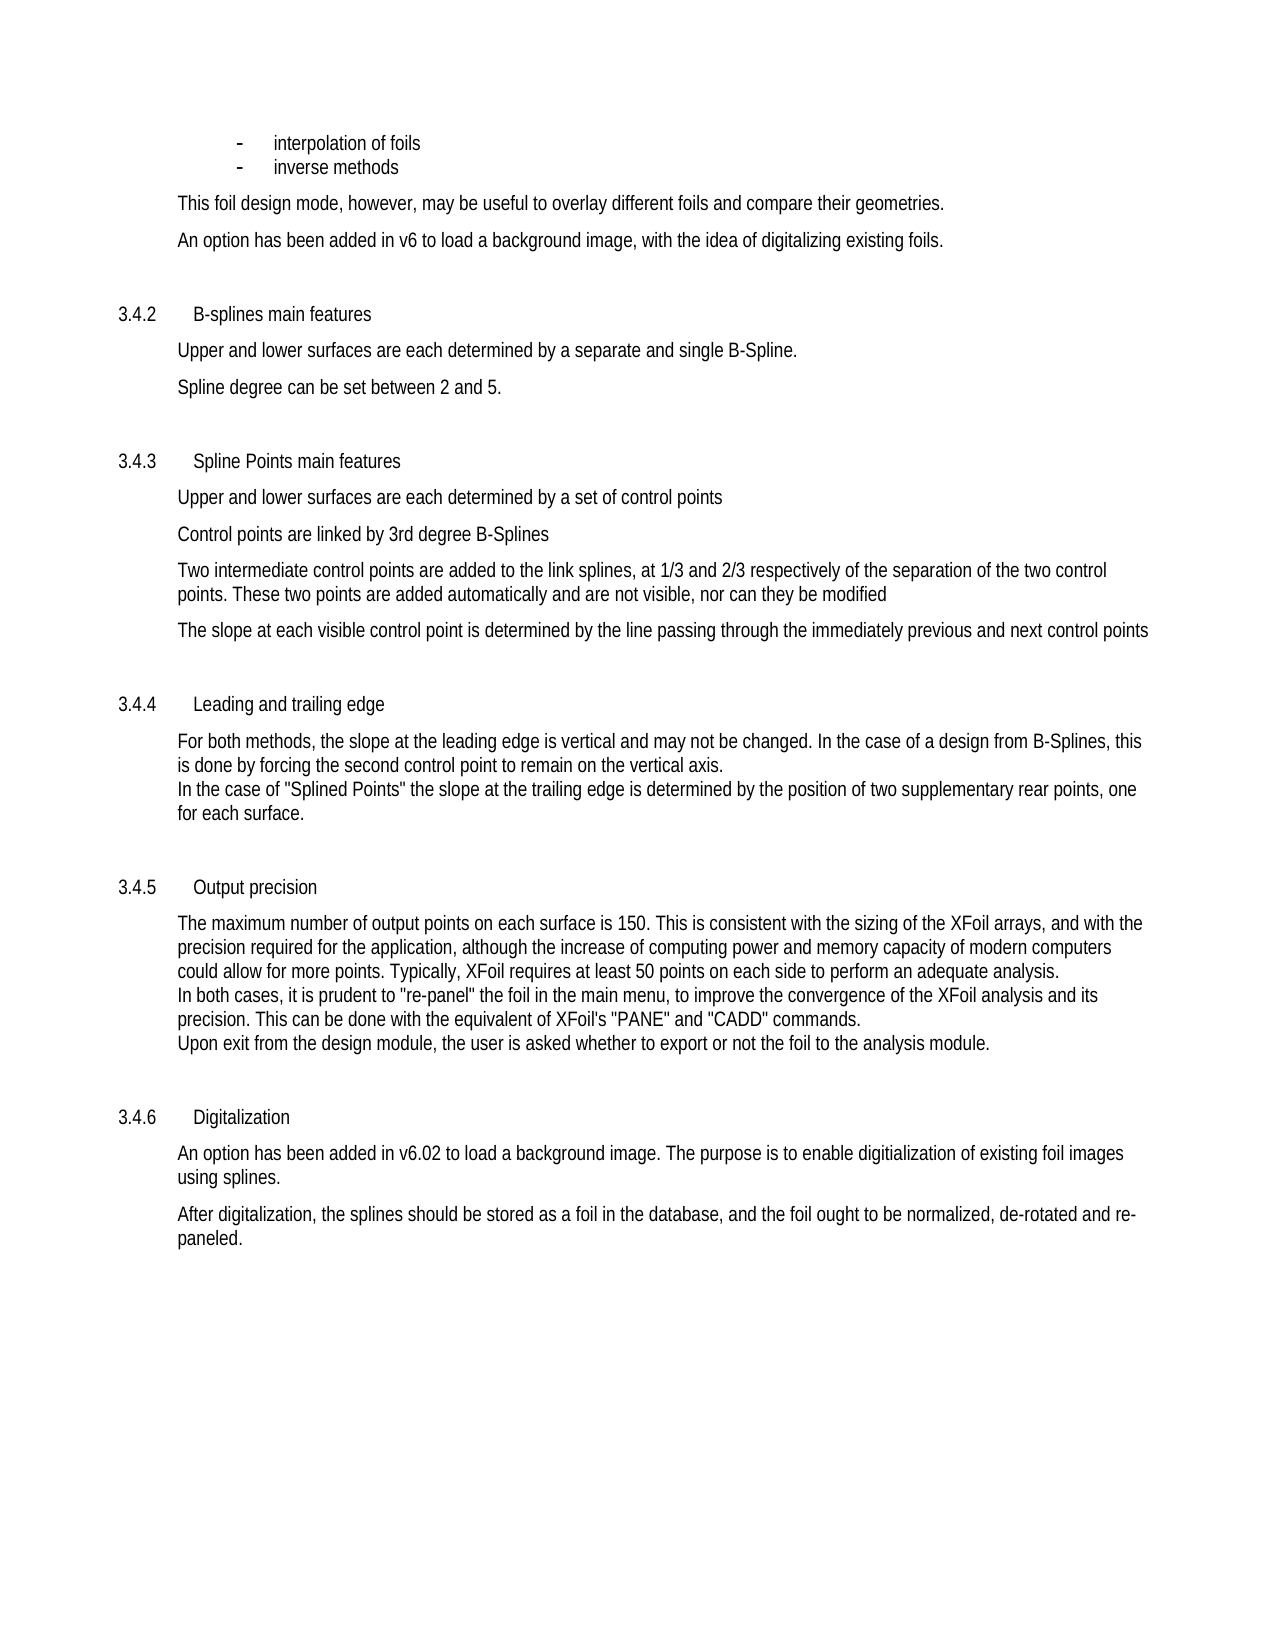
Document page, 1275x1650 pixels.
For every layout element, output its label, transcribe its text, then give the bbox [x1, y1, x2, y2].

text Control points are linked by 3rd degree B-Splines [177, 521, 1157, 545]
text Upper and lower surfaces are each determined by a separate and single B-Spline. [177, 338, 1157, 362]
subtitle Leading and trailing edge [118, 692, 1157, 716]
text  inverse methods [236, 155, 1157, 179]
text An option has been added in v6 to load a background image, with the idea of digitalizing existing foils. [177, 228, 1157, 252]
subtitle Spline Points main features [118, 448, 1157, 472]
subtitle Output precision [118, 874, 1157, 898]
text  interpolation of foils [236, 131, 1157, 155]
text Upper and lower surfaces are each determined by a set of control points [177, 485, 1157, 509]
text Spline degree can be set between 2 and 5. [177, 374, 1157, 398]
text The slope at each visible control point is determined by the line passing through the immediately previous and next control points [177, 618, 1157, 642]
subtitle Digitalization [118, 1105, 1157, 1129]
text An option has been added in v6.02 to load a background image. The purpose is to enable digitialization of existing foil images using splines. [177, 1141, 1157, 1189]
text For both methods, the slope at the leading edge is vertical and may not be changed. In the case of a design from B-Splines, this is done by forcing the second control point to remain on the vertical axis. In the case of "Splined Points" the slope at the trailing edge is determined by the position of two supplementary rear points, one for each surface. [177, 729, 1157, 824]
text This foil design mode, however, may be useful to overlay different foils and compare their geometries. [177, 191, 1157, 215]
text After digitalization, the splines should be stored as a foil in the database, and the foil ought to be normalized, de-rotated and re-paneled. [177, 1202, 1157, 1249]
subtitle B-splines main features [118, 302, 1157, 326]
text The maximum number of output points on each surface is 150. This is consistent with the sizing of the XFoil arrays, and with the precision required for the application, although the increase of computing power and memory capacity of modern computers could allow for more points. Typically, XFoil requires at least 50 points on each side to perform an adequate analysis. In both cases, it is prudent to "re-panel" the foil in the main menu, to improve the convergence of the XFoil analysis and its precision. This can be done with the equivalent of XFoil's "PANE" and "CADD" commands. Upon exit from the design module, the user is asked whether to export or not the foil to the analysis module. [177, 911, 1157, 1055]
text Two intermediate control points are added to the link splines, at 1/3 and 2/3 respectively of the separation of the two control points. These two points are added automatically and are not visible, nor can they be modified [177, 558, 1157, 606]
